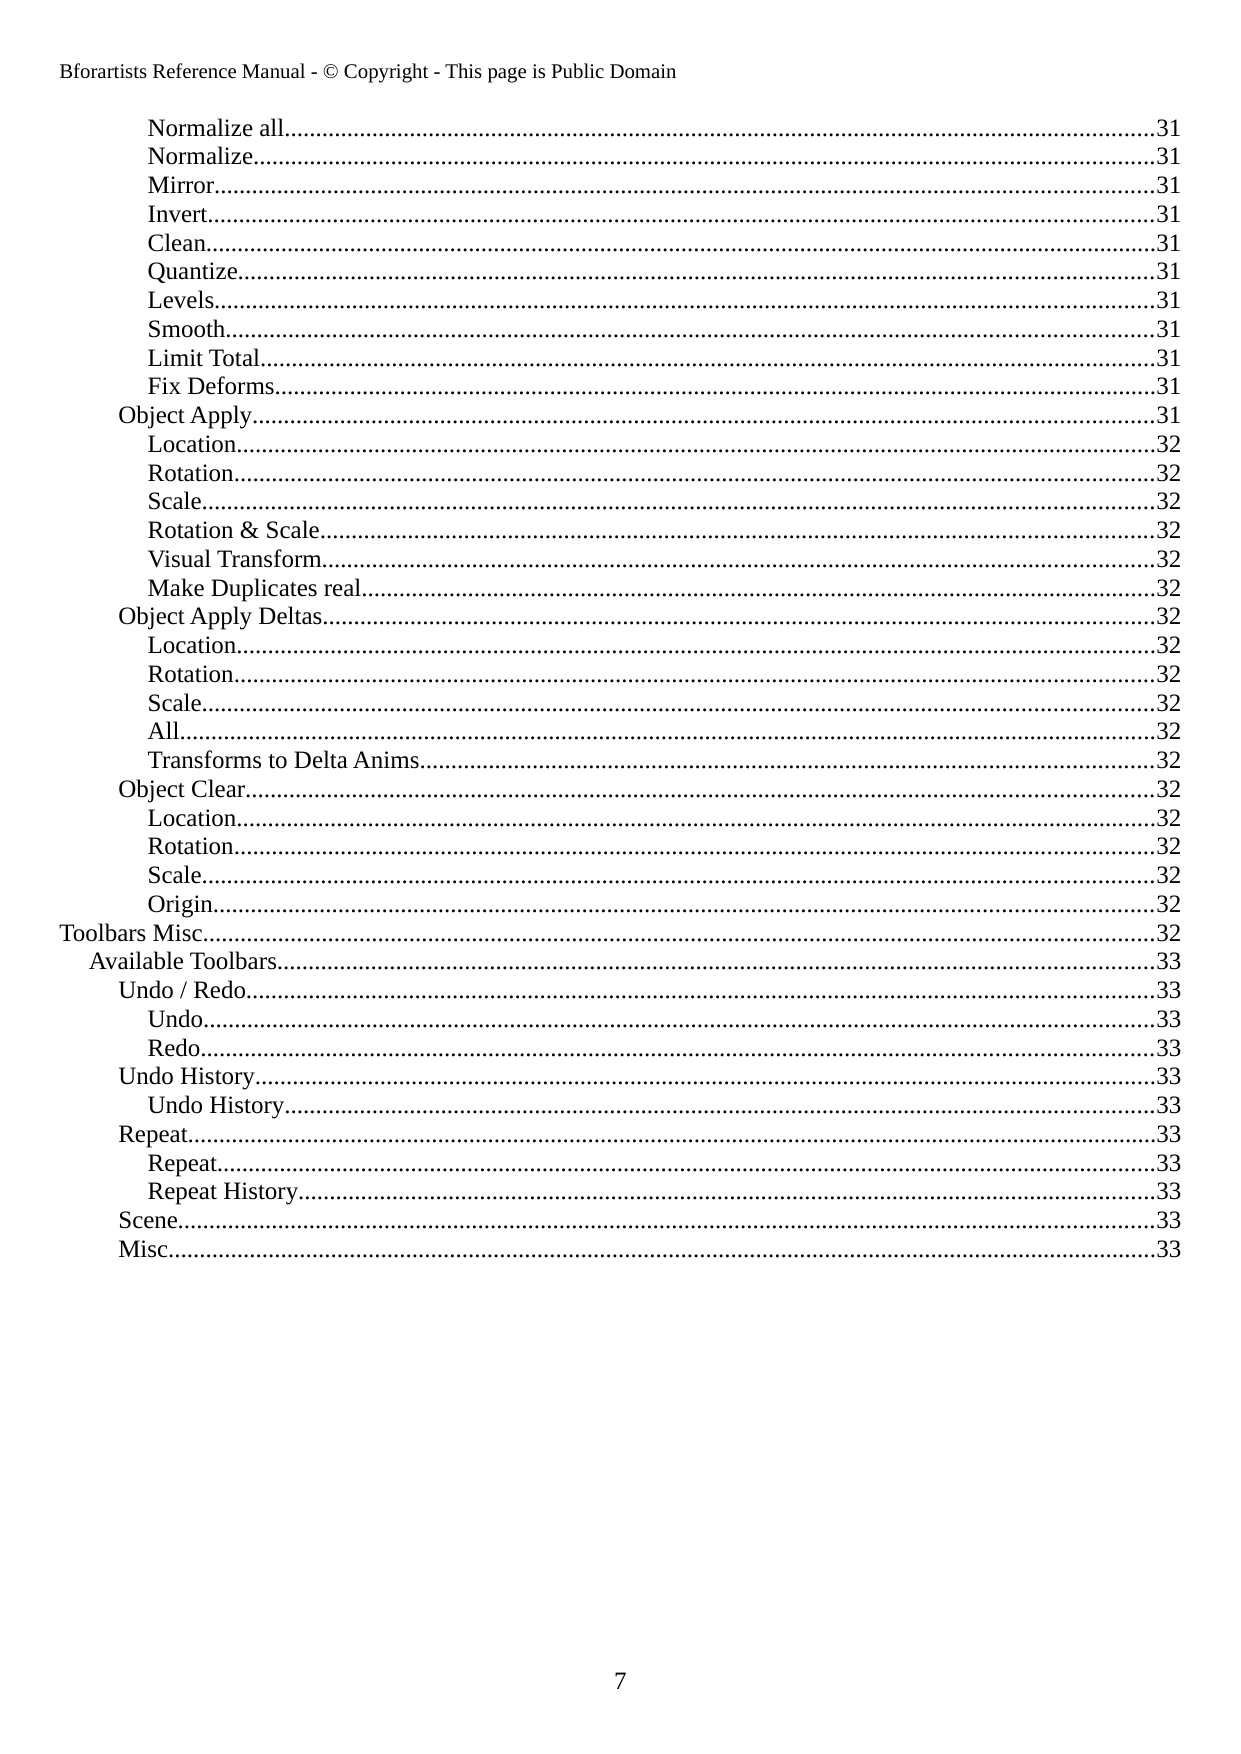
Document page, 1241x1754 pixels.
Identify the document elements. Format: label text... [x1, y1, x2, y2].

text Fix Deforms 31 [147, 371, 1181, 400]
text Limit Total 31 [147, 343, 1181, 371]
text Repeat 33 [147, 1148, 1181, 1176]
text Scale 32 [147, 486, 1181, 515]
text Location 32 [147, 630, 1181, 659]
text Rotation & Scale 32 [147, 515, 1181, 544]
text Toolbars Misc 32 [59, 918, 1181, 946]
text Invert 31 [147, 199, 1181, 228]
text Available Toolbars 33 [88, 946, 1181, 975]
text Rotation 32 [147, 831, 1181, 860]
text Misc 33 [118, 1234, 1181, 1263]
text Smooth 31 [147, 314, 1181, 343]
text Undo 33 [147, 1004, 1181, 1033]
text Location 32 [147, 803, 1181, 831]
text Normalize 31 [147, 141, 1181, 170]
text Visual Transform 32 [147, 544, 1181, 573]
text Scale 32 [147, 860, 1181, 889]
text Object Apply Deltas 32 [118, 601, 1181, 630]
text Object Apply 31 [118, 400, 1181, 429]
text Normalize all 31 [147, 113, 1181, 141]
text Scene 33 [118, 1205, 1181, 1234]
text Undo / Redo 33 [118, 975, 1181, 1004]
text Repeat 33 [118, 1119, 1181, 1148]
text Transforms to Delta Anims 32 [147, 745, 1181, 774]
text All 32 [147, 716, 1181, 745]
text Origin 32 [147, 889, 1181, 918]
text Mirror 31 [147, 170, 1181, 199]
text Undo History 33 [147, 1090, 1181, 1119]
text Clean 31 [147, 228, 1181, 256]
text Location 32 [147, 429, 1181, 458]
text Rotation 32 [147, 659, 1181, 688]
text Repeat History 33 [147, 1176, 1181, 1205]
text Levels 31 [147, 285, 1181, 314]
text Rotation 32 [147, 458, 1181, 486]
text Scale 32 [147, 688, 1181, 716]
text Redo 33 [147, 1033, 1181, 1061]
text Object Clear 32 [118, 774, 1181, 803]
text Make Duplicates real 32 [147, 573, 1181, 601]
text Undo History 33 [118, 1061, 1181, 1090]
text Quantize 31 [147, 256, 1181, 285]
